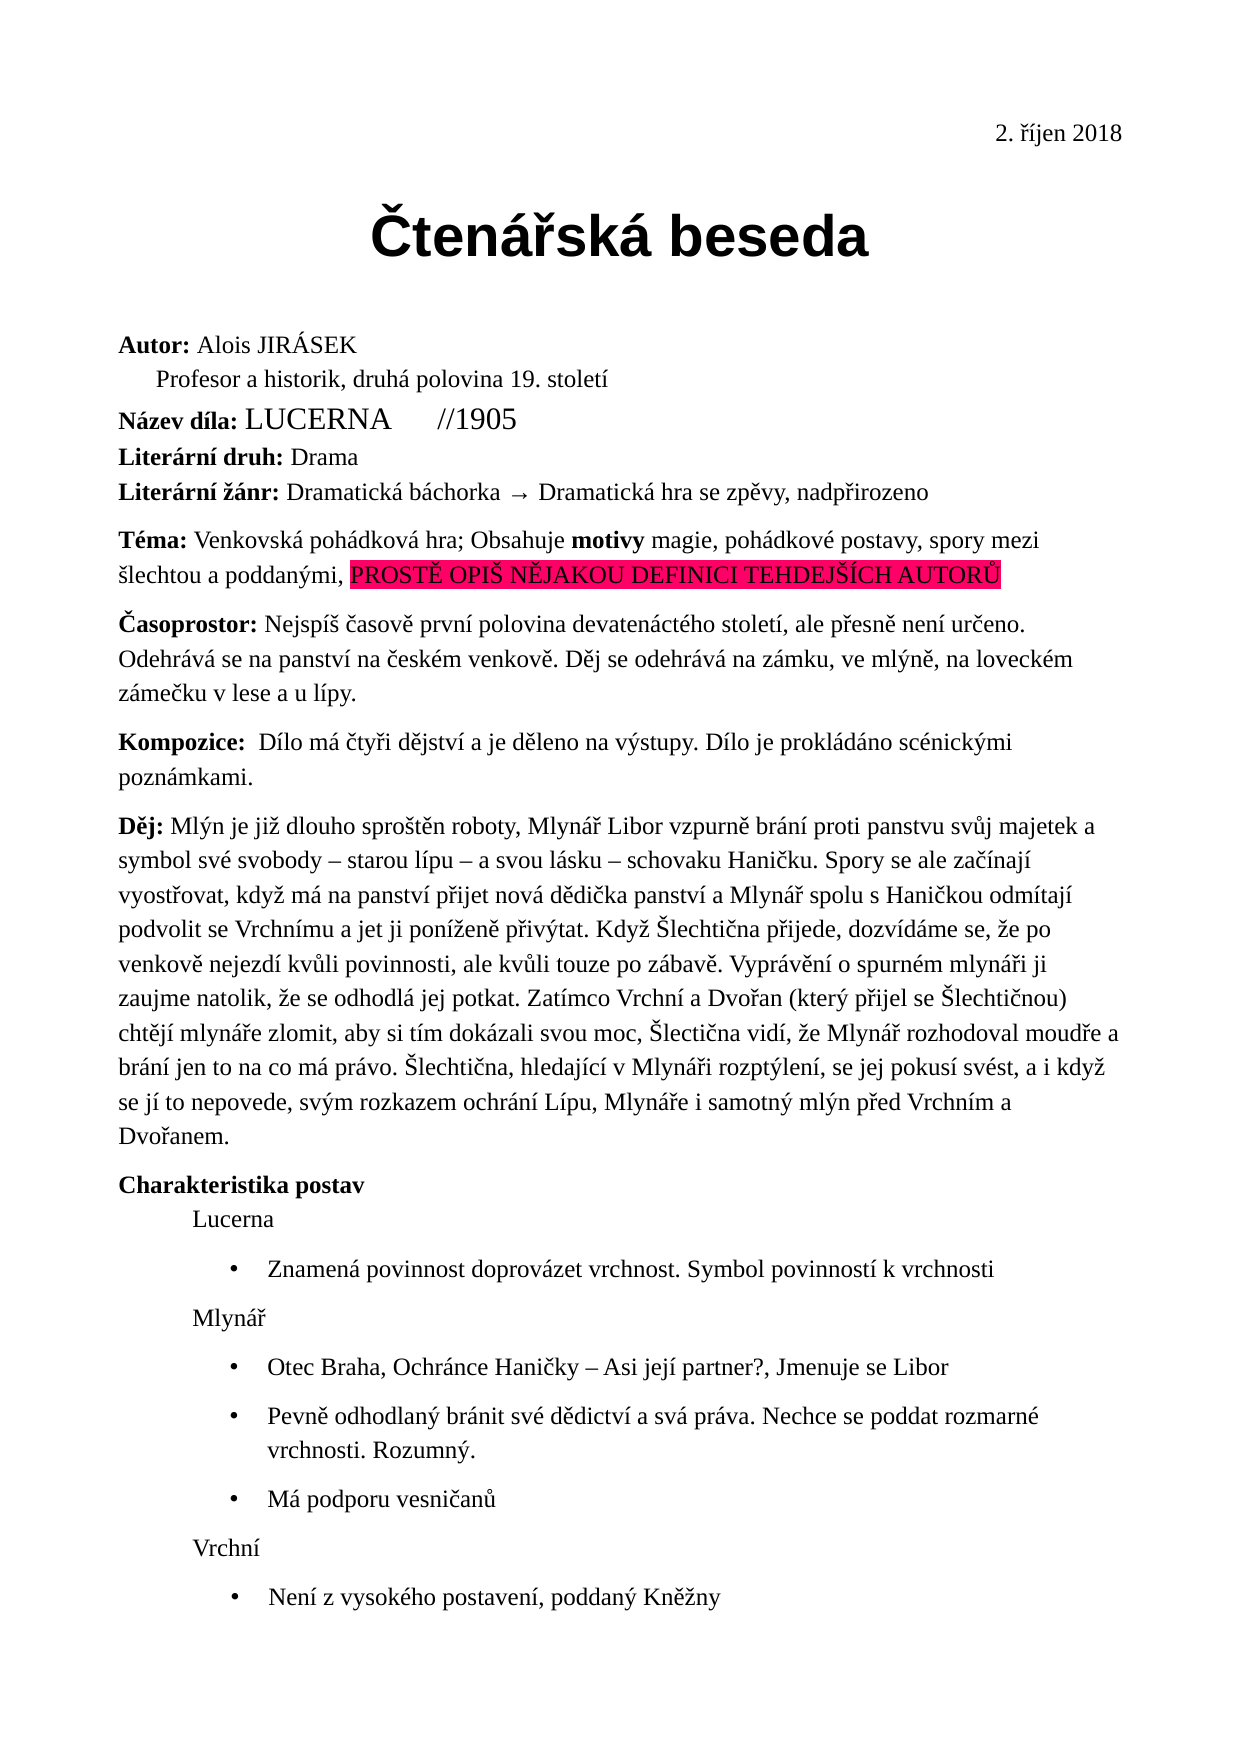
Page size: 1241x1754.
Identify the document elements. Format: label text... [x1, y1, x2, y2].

text Kompozice: Dílo má čtyři dějství a je děleno na výstupy. Dílo je prokládáno scénickými poznámkami. [118, 727, 1122, 790]
text Časoprostor: Nejspíš časově první polovina devatenáctého století, ale přesně není určeno. Odehrává se na panství na českém venkově. Děj se odehrává na zámku, ve mlýně, na loveckém zámečku v lese a u lípy. [118, 609, 1122, 707]
list Není z vysokého postavení, poddaný Kněžny [231, 1582, 1122, 1611]
list Otec Braha, Ochránce Haničky – Asi její partner?, Jmenuje se Libor [229, 1352, 1122, 1381]
text Mlynář [118, 1303, 1122, 1331]
text Charakteristika postav Lucerna [118, 1170, 1122, 1233]
text Téma: Venkovská pohádková hra; Obsahuje motivy magie, pohádkové postavy, spory mezi šlechtou a poddanými, PROSTĚ OPIŠ NĚJAKOU DEFINICI TEHDEJŠÍCH AUTORŮ [118, 526, 1122, 589]
list Má podporu vesničanů [229, 1484, 1122, 1513]
list Pevně odhodlaný bránit své dědictví a svá práva. Nechce se poddat rozmarné vrchnosti. Rozumný. [229, 1401, 1122, 1464]
list Znamená povinnost doprovázet vrchnost. Symbol povinností k vrchnosti [229, 1254, 1122, 1282]
text Děj: Mlýn je již dlouho sproštěn roboty, Mlynář Libor vzpurně brání proti panstvu svůj majetek a symbol své svobody – starou lípu – a svou lásku – schovaku Haničku. Spory se ale začínají vyostřovat, když má na panství přijet nová dědička panství a Mlynář spolu s Haničkou odmítají podvolit se Vrchnímu a jet ji poníženě přivýtat. Když Šlechtična přijede, dozvídáme se, že po venkově nejezdí kvůli povinnosti, ale kvůli touze po zábavě. Vyprávění o spurném mlynáři ji zaujme natolik, že se odhodlá jej potkat. Zatímco Vrchní a Dvořan (který přijel se Šlechtičnou) chtějí mlynáře zlomit, aby si tím dokázali svou moc, Šlectična vidí, že Mlynář rozhodoval moudře a brání jen to na co má právo. Šlechtična, hledající v Mlynáři rozptýlení, se jej pokusí svést, a i když se jí to nepovede, svým rozkazem ochrání Lípu, Mlynáře i samotný mlýn před Vrchním a Dvořanem. [118, 811, 1122, 1150]
text Vrchní [118, 1533, 1122, 1562]
title Čtenářská beseda [118, 201, 1122, 268]
text Autor: Alois JIRÁSEK Profesor a historik, druhá polovina 19. století Název díla: LUCERNA //1905 Literární druh: Drama Literární žánr: Dramatická báchorka → Dramatická hra se zpěvy, nadpřirozeno [118, 330, 1122, 505]
